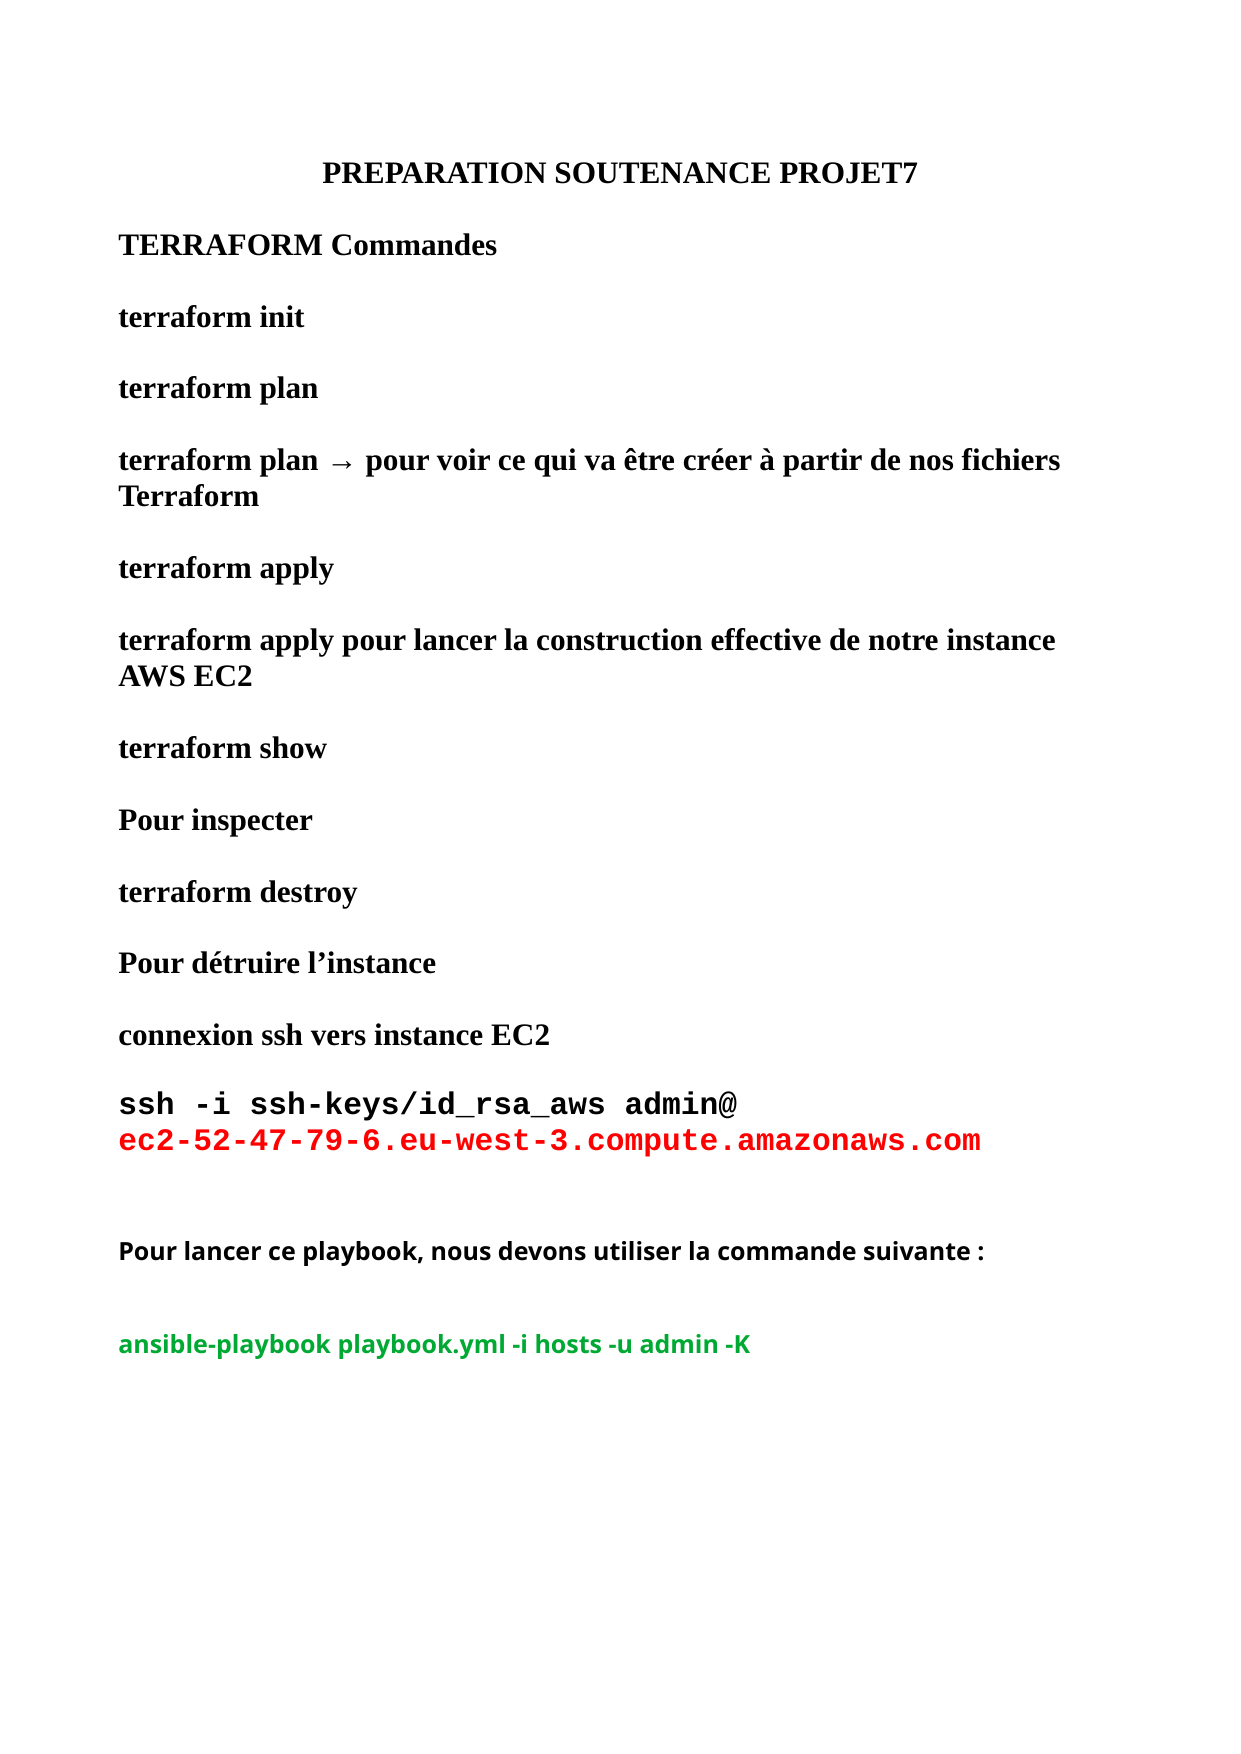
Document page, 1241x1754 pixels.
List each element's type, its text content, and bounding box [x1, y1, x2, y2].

text ansible-playbook playbook.yml -i hosts -u admin -K [118, 1327, 1122, 1361]
text Pour lancer ce playbook, nous devons utiliser la commande suivante : [118, 1195, 1122, 1268]
text terraform plan [118, 370, 1122, 406]
text terraform apply [118, 549, 1122, 585]
text connexion ssh vers instance EC2 [118, 1017, 1122, 1052]
text PREPARATION SOUTENANCE PROJET7 [118, 154, 1122, 190]
text terraform init [118, 298, 1122, 334]
text Pour détruire l’instance [118, 945, 1122, 981]
text TERRAFORM Commandes [118, 226, 1122, 262]
text ec2-52-47-79-6.eu-west-3.compute.amazonaws.com [118, 1124, 1122, 1159]
text terraform show [118, 729, 1122, 765]
text ssh -i ssh-keys/id_rsa_aws admin@ [118, 1088, 1122, 1124]
text terraform destroy [118, 873, 1122, 909]
text terraform plan → pour voir ce qui va être créer à partir de nos fichiers Terraform [118, 442, 1122, 513]
text Pour inspecter [118, 801, 1122, 837]
text terraform apply pour lancer la construction effective de notre instance AWS EC2 [118, 621, 1122, 693]
